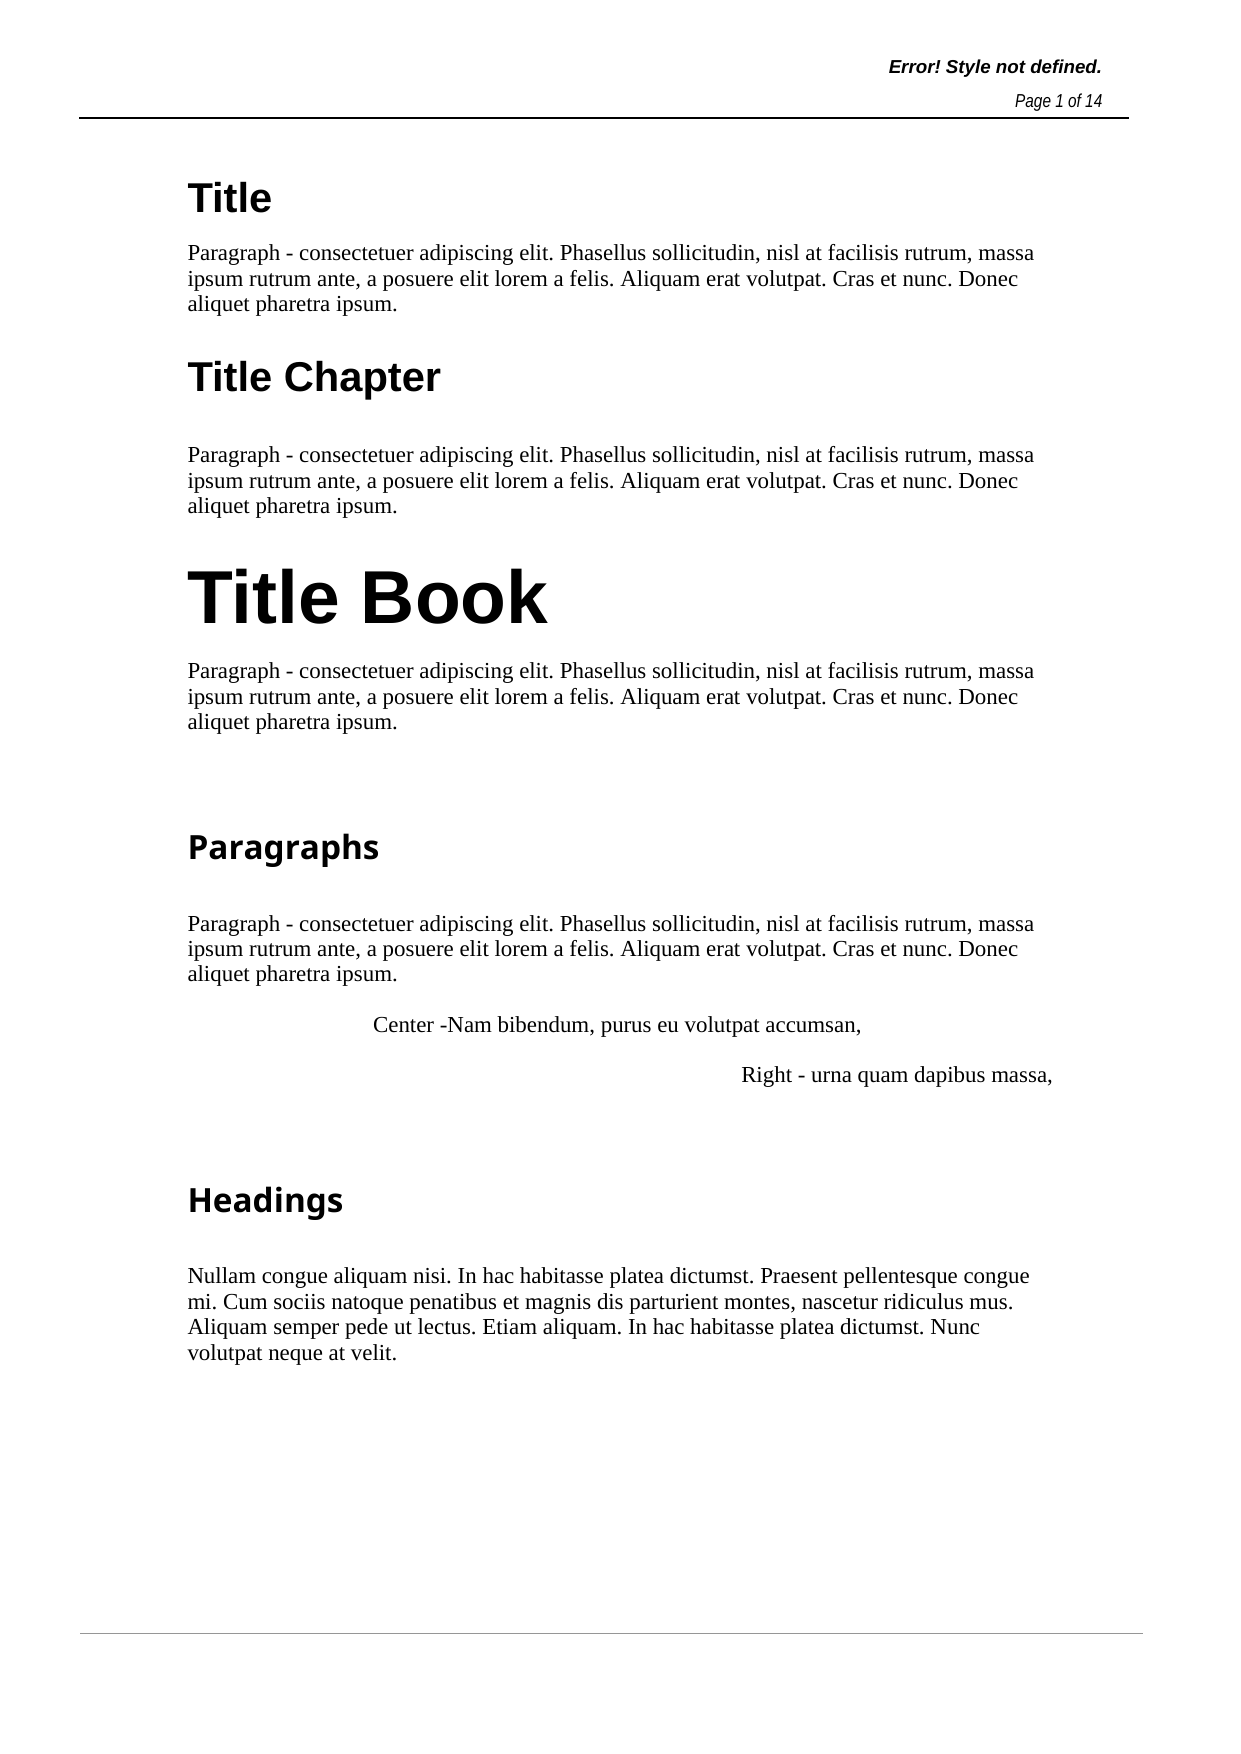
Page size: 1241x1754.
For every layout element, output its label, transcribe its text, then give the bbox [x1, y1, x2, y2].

text Right - urna quam dapibus massa, [187, 1062, 1053, 1087]
text Paragraph - consectetuer adipiscing elit. Phasellus sollicitudin, nisl at facilisis rutrum, massa ipsum rutrum ante, a posuere elit lorem a felis. Aliquam erat volutpat. Cras et nunc. Donec aliquet pharetra ipsum. [187, 442, 1053, 519]
text Center -Nam bibendum, purus eu volutpat accumsan, [187, 1012, 1053, 1037]
text Paragraph - consectetuer adipiscing elit. Phasellus sollicitudin, nisl at facilisis rutrum, massa ipsum rutrum ante, a posuere elit lorem a felis. Aliquam erat volutpat. Cras et nunc. Donec aliquet pharetra ipsum. [187, 240, 1053, 316]
title Title Chapter [187, 354, 1053, 400]
text Paragraph - consectetuer adipiscing elit. Phasellus sollicitudin, nisl at facilisis rutrum, massa ipsum rutrum ante, a posuere elit lorem a felis. Aliquam erat volutpat. Cras et nunc. Donec aliquet pharetra ipsum. [187, 911, 1053, 987]
text Headings [187, 1176, 1053, 1222]
text Paragraph - consectetuer adipiscing elit. Phasellus sollicitudin, nisl at facilisis rutrum, massa ipsum rutrum ante, a posuere elit lorem a felis. Aliquam erat volutpat. Cras et nunc. Donec aliquet pharetra ipsum. [187, 658, 1053, 735]
title Title [187, 175, 1053, 222]
text Nullam congue aliquam nisi. In hac habitasse platea dictumst. Praesent pellentesque congue mi. Cum sociis natoque penatibus et magnis dis parturient montes, nascetur ridiculus mus. Aliquam semper pede ut lectus. Etiam aliquam. In hac habitasse platea dictumst. Nunc volutpat neque at velit. [187, 1263, 1053, 1365]
text Paragraphs [187, 824, 1053, 869]
title Title Book [187, 556, 1053, 640]
